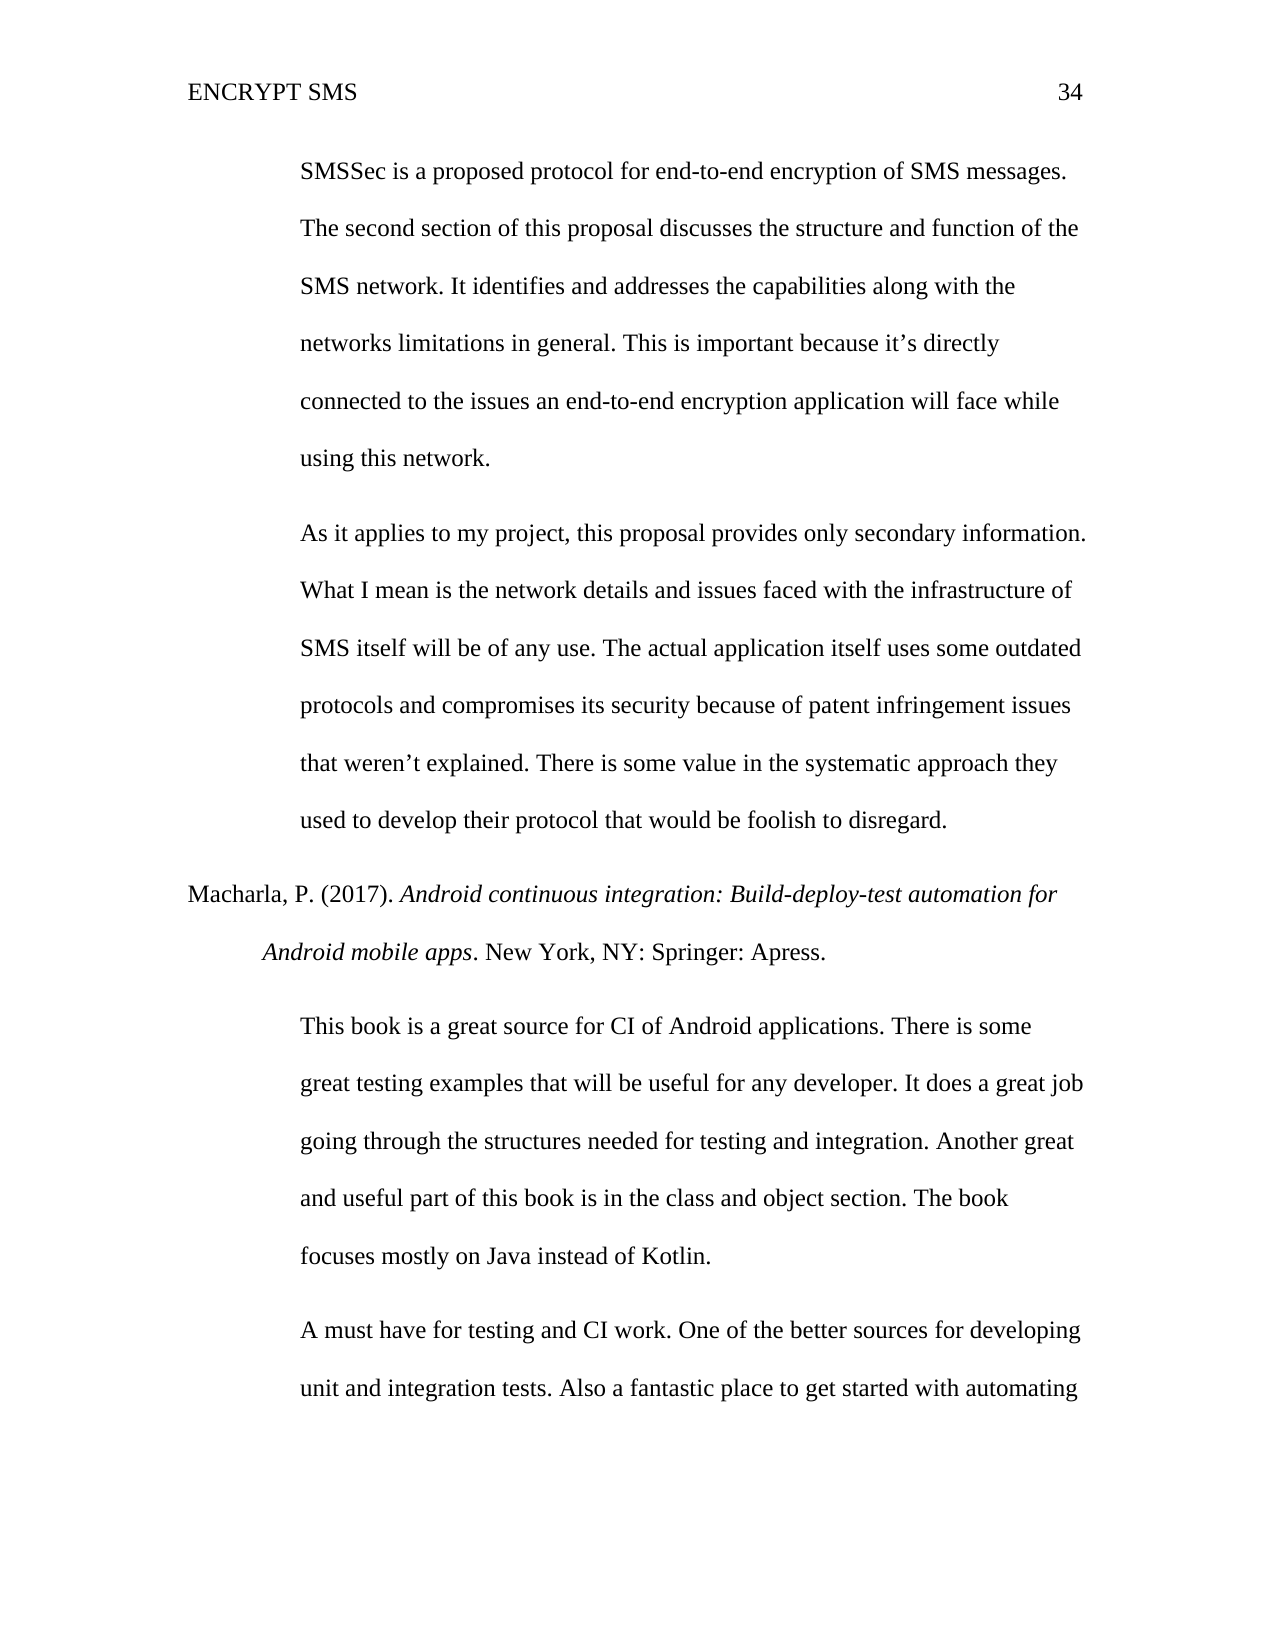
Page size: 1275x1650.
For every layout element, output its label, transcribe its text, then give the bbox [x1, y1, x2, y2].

text As it applies to my project, this proposal provides only secondary information. What I mean is the network details and issues faced with the infrastructure of SMS itself will be of any use. The actual application itself uses some outdated protocols and compromises its security because of patent infringement issues that weren’t explained. There is some value in the systematic approach they used to develop their protocol that would be foolish to disregard. [300, 518, 1087, 834]
text This book is a great source for CI of Android applications. There is some great testing examples that will be useful for any developer. It does a great job going through the structures needed for testing and integration. Another great and useful part of this book is in the class and object section. The book focuses mostly on Java instead of Kotlin. [300, 1011, 1087, 1270]
text Macharla, P. (2017). Android continuous integration: Build-deploy-test automation for Android mobile apps. New York, NY: Springer: Apress. [187, 879, 1087, 966]
text A must have for testing and CI work. One of the better sources for developing unit and integration tests. Also a fantastic place to get started with automating [300, 1315, 1087, 1401]
text SMSSec is a proposed protocol for end-to-end encryption of SMS messages. The second section of this proposal discusses the structure and function of the SMS network. It identifies and addresses the capabilities along with the networks limitations in general. This is important because it’s directly connected to the issues an end-to-end encryption application will face while using this network. [300, 156, 1087, 472]
